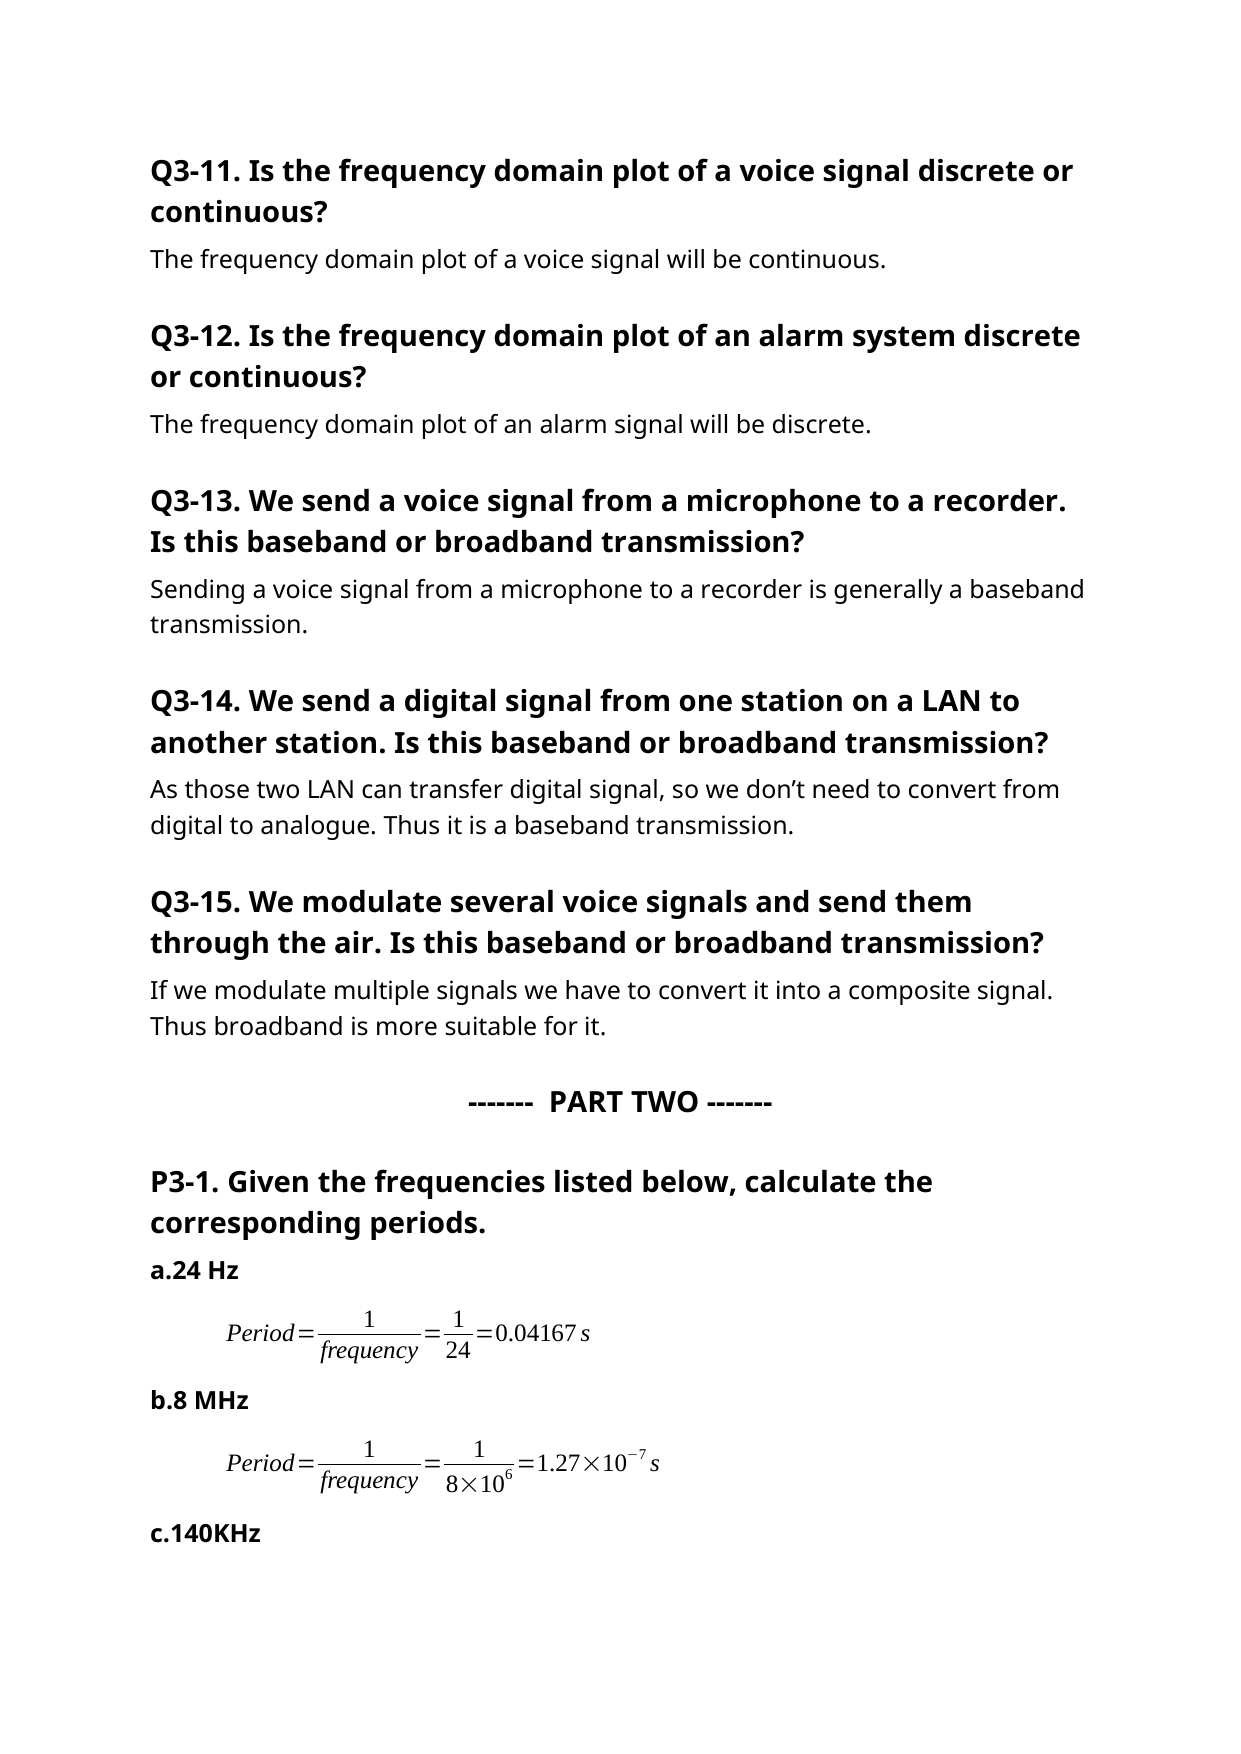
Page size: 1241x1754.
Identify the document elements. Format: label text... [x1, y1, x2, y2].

subtitle Q3-13. We send a voice signal from a microphone to a recorder. Is this baseband or broadband transmission? [150, 480, 1091, 561]
subtitle ------- PART TWO ------- [150, 1082, 1091, 1121]
subtitle P3-1. Given the frequencies listed below, calculate the corresponding periods. [150, 1161, 1091, 1242]
text Sending a voice signal from a microphone to a recorder is generally a baseband transmission. [150, 571, 1091, 641]
subtitle Q3-15. We modulate several voice signals and send them through the air. Is this baseband or broadband transmission? [150, 881, 1091, 962]
text c.140KHz [150, 1516, 1091, 1550]
text If we modulate multiple signals we have to convert it into a composite signal. Thus broadband is more suitable for it. [150, 973, 1091, 1042]
text b.8 MHz [150, 1382, 1091, 1417]
subtitle Q3-12. Is the frequency domain plot of an alarm system discrete or continuous? [150, 315, 1091, 396]
text a.24 Hz [150, 1252, 1091, 1287]
text The frequency domain plot of an alarm signal will be discrete. [150, 407, 1091, 441]
text As those two LAN can transfer digital signal, so we don’t need to convert from digital to analogue. Thus it is a baseband transmission. [150, 772, 1091, 842]
subtitle Q3-11. Is the frequency domain plot of a voice signal discrete or continuous? [150, 150, 1091, 231]
subtitle Q3-14. We send a digital signal from one station on a LAN to another station. Is this baseband or broadband transmission? [150, 680, 1091, 762]
text The frequency domain plot of a voice signal will be continuous. [150, 242, 1091, 276]
